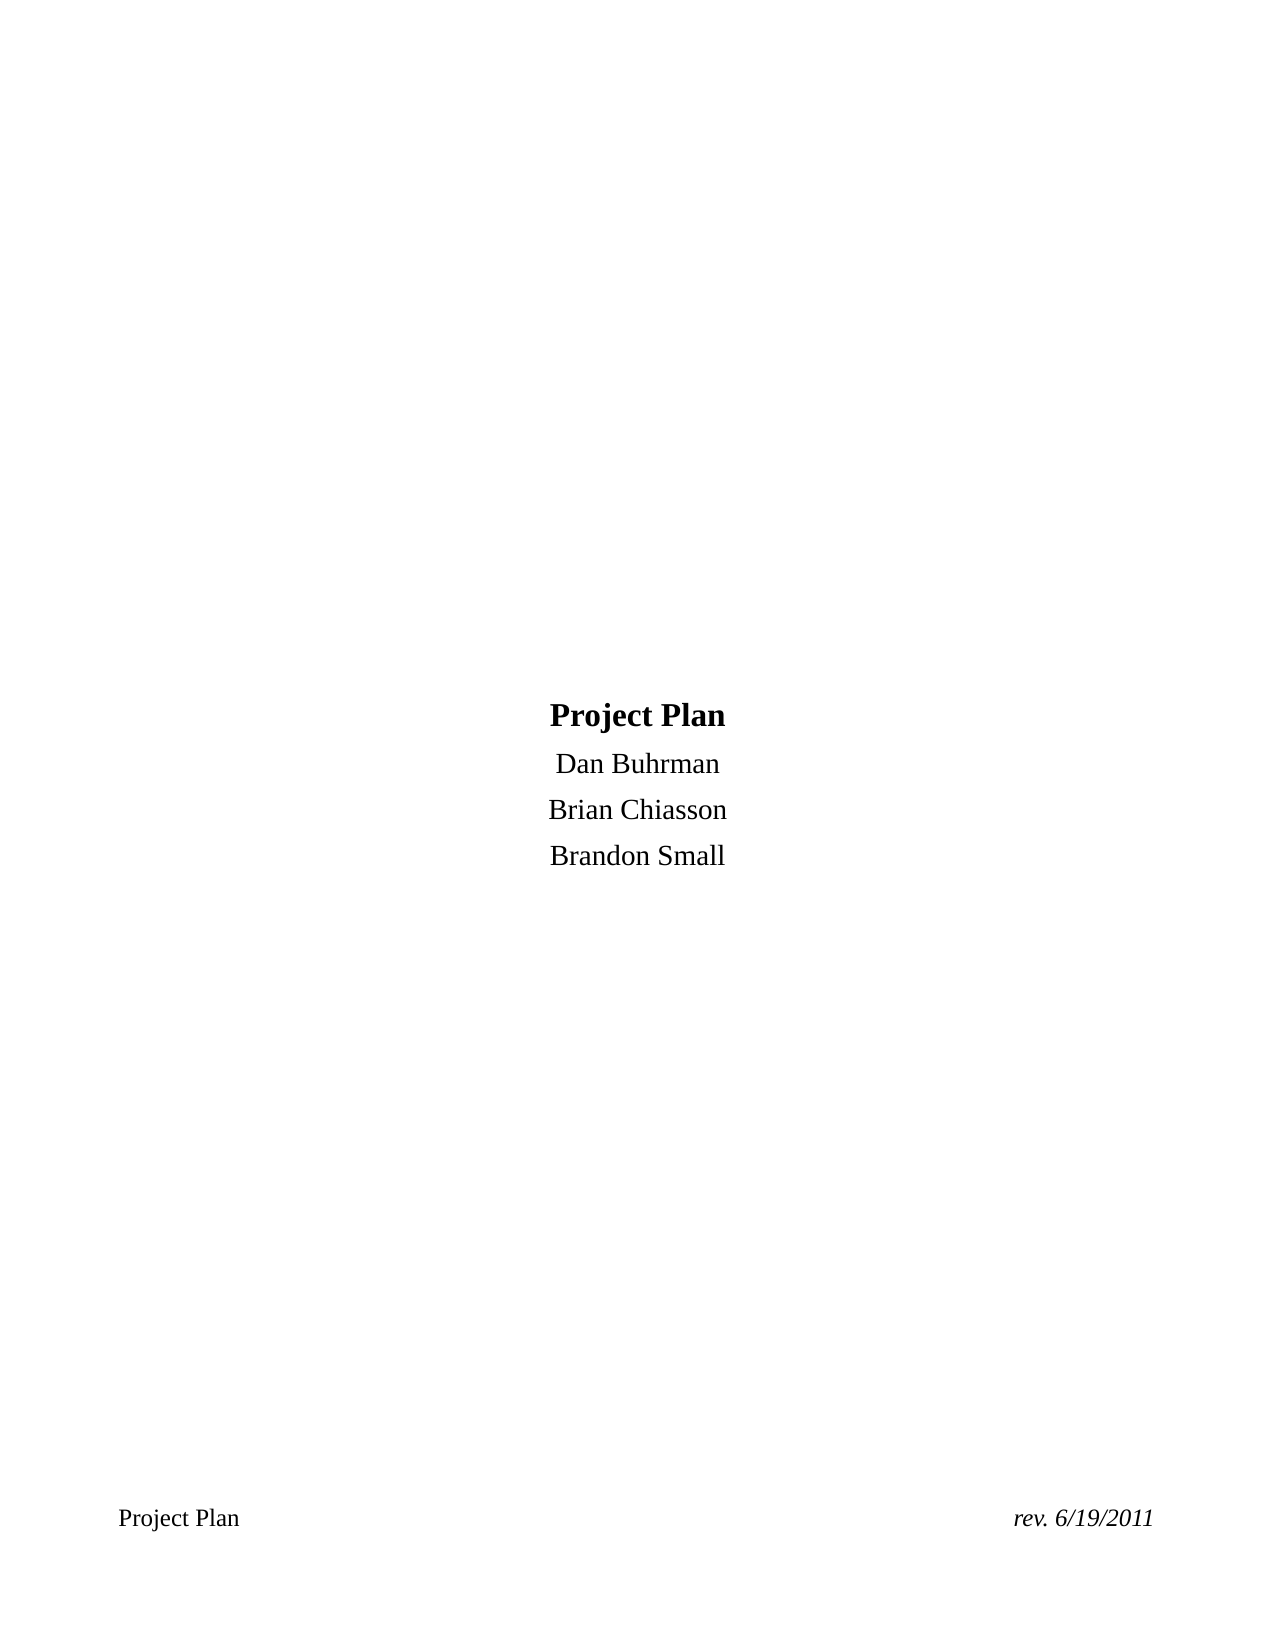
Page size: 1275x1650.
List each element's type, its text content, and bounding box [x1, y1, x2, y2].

text Dan Buhrman [118, 746, 1157, 780]
text Project Plan [118, 696, 1157, 734]
text Brian Chiasson [118, 792, 1157, 826]
text Brandon Small [118, 838, 1157, 872]
